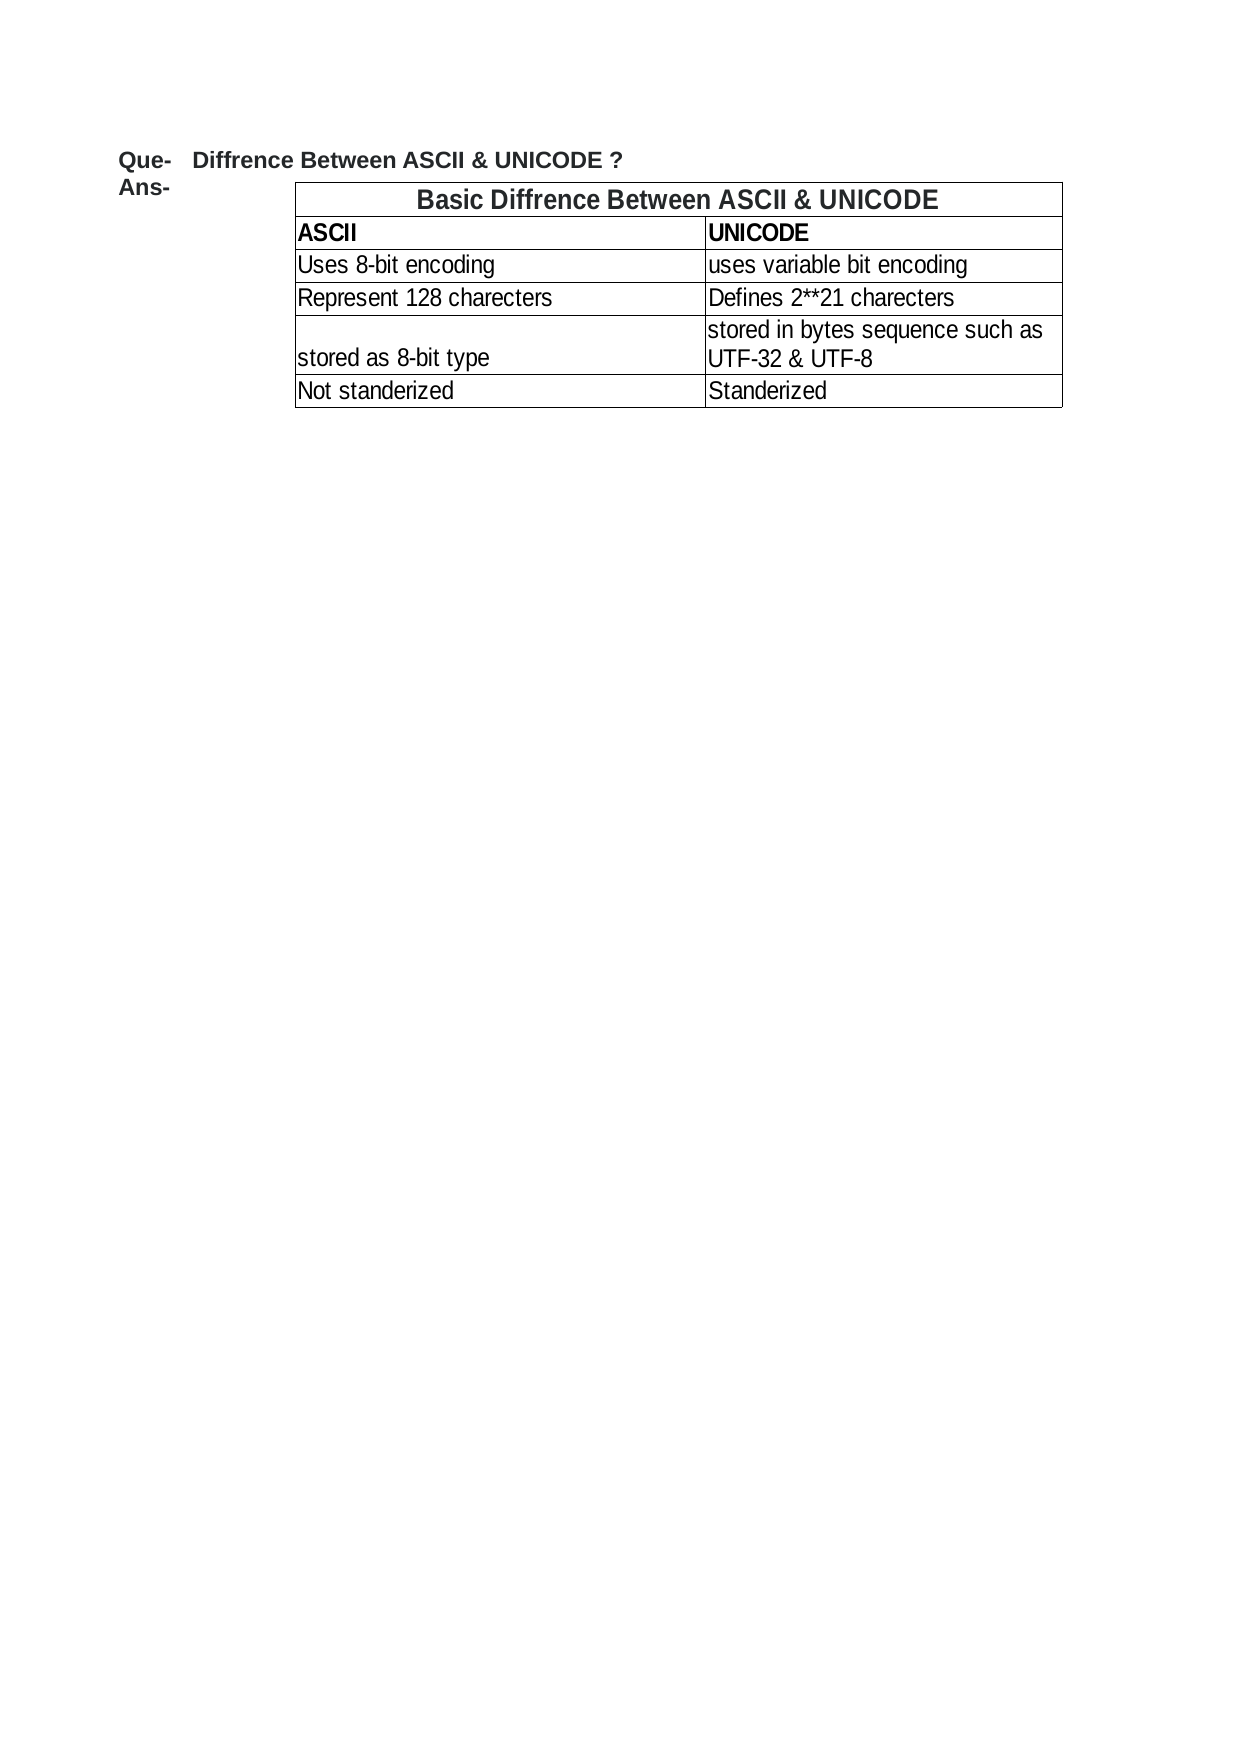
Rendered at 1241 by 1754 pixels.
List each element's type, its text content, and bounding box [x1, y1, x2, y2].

text Que- Diffrence Between ASCII & UNICODE ? [118, 147, 1122, 174]
text Ans- [118, 174, 1122, 201]
